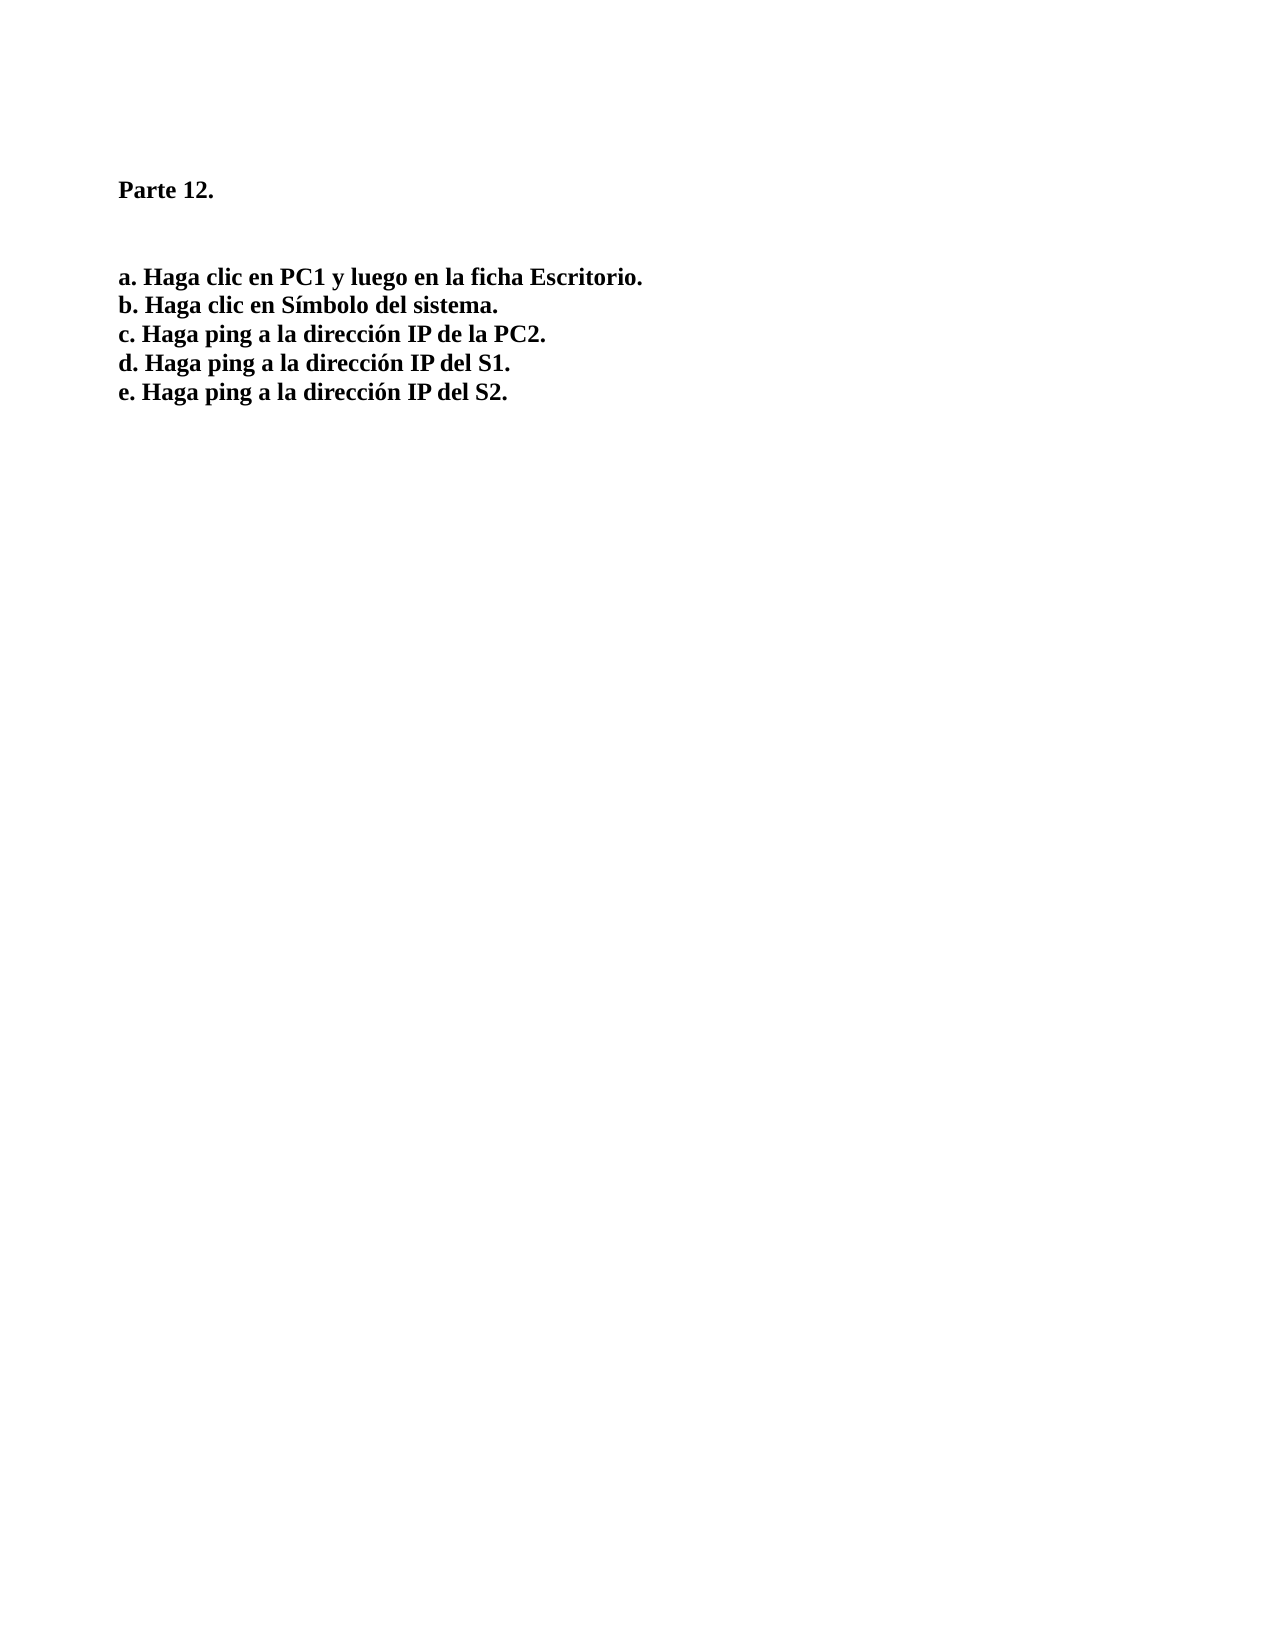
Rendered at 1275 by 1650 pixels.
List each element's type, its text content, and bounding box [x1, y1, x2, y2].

text c. Haga ping a la dirección IP de la PC2. [118, 319, 1157, 348]
text Parte 12. [118, 176, 1157, 204]
text a. Haga clic en PC1 y luego en la ficha Escritorio. [118, 262, 1157, 291]
text e. Haga ping a la dirección IP del S2. [118, 377, 1157, 406]
text d. Haga ping a la dirección IP del S1. [118, 348, 1157, 377]
text b. Haga clic en Símbolo del sistema. [118, 291, 1157, 319]
